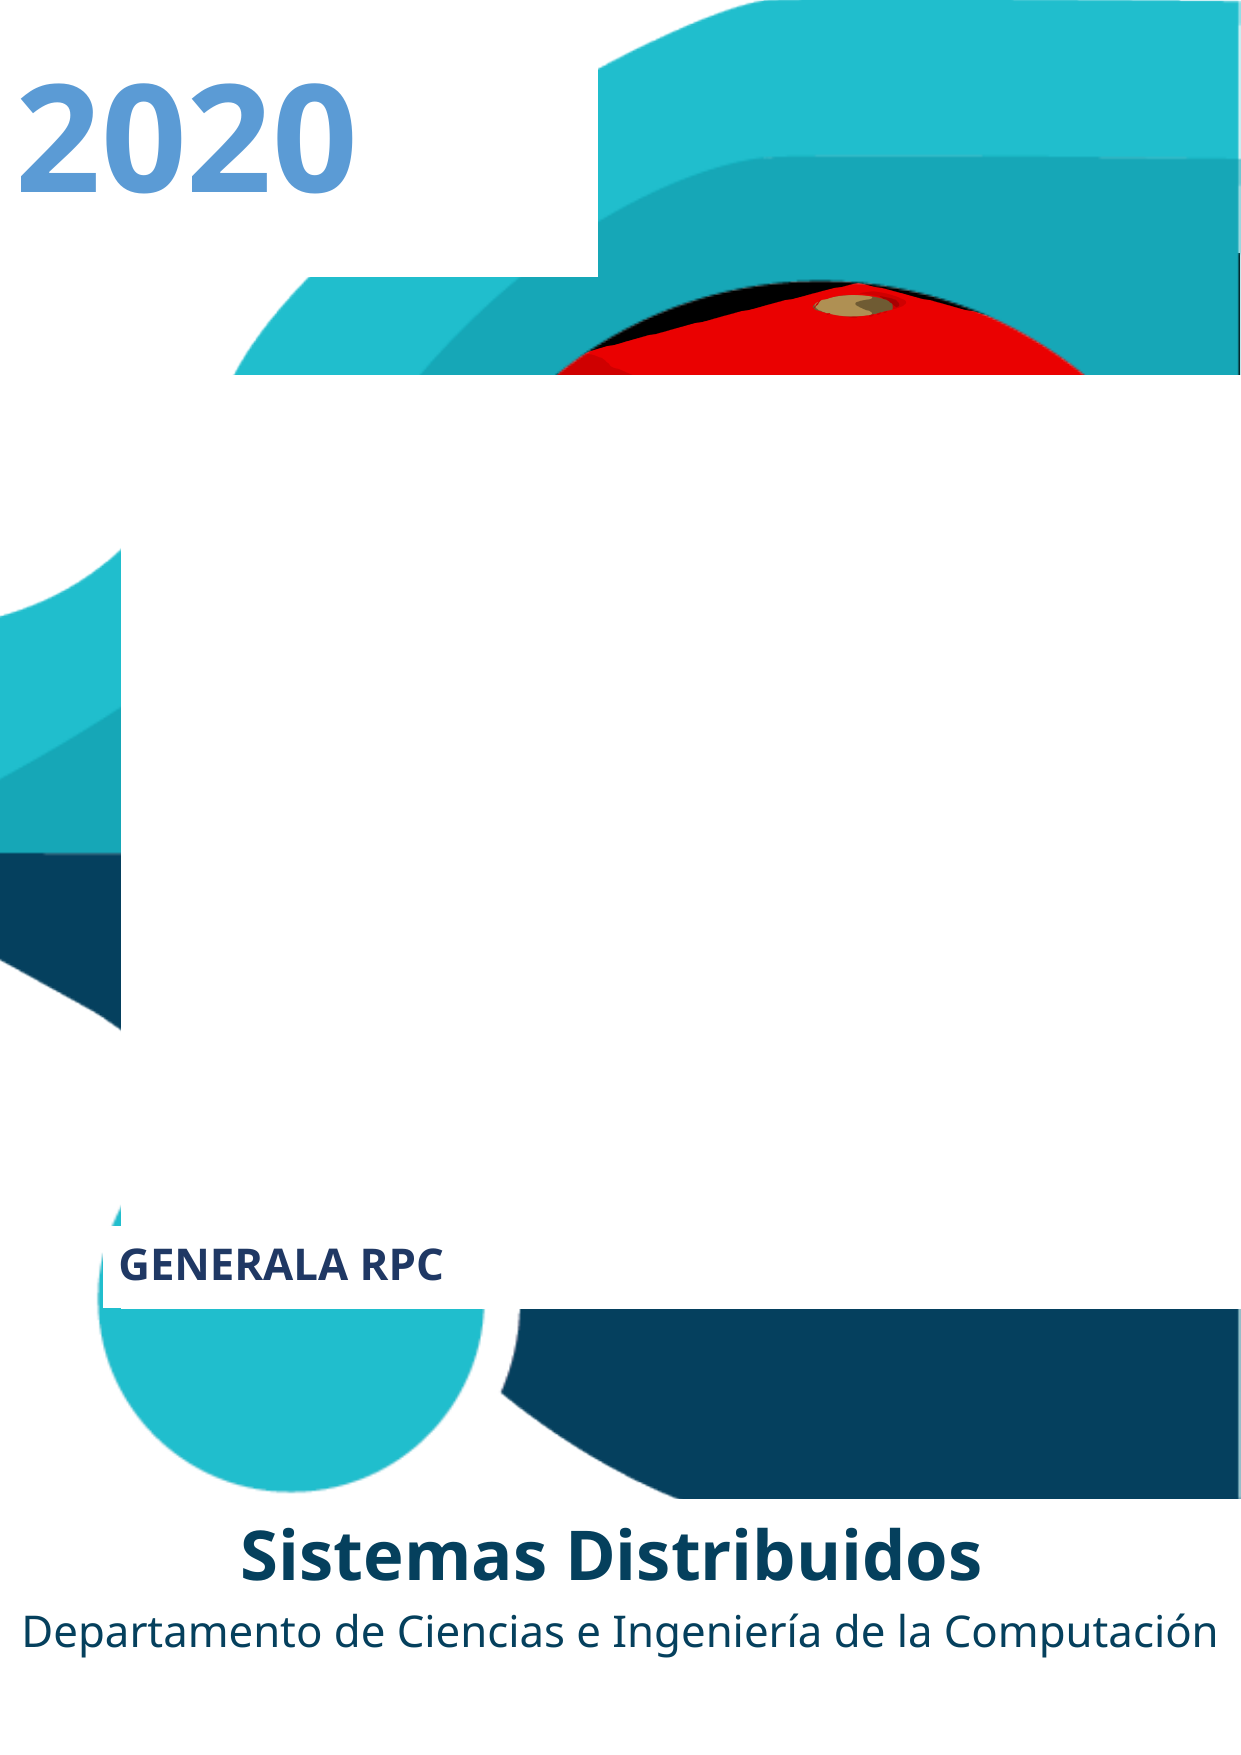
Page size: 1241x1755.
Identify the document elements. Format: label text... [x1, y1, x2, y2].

subtitle 2020 [15, 32, 583, 237]
text GENERALA RPC [118, 1234, 481, 1293]
text Departamento de Ciencias e Ingeniería de la Computación [15, 1601, 1226, 1660]
text Sistemas Distribuidos [15, 1507, 1226, 1601]
